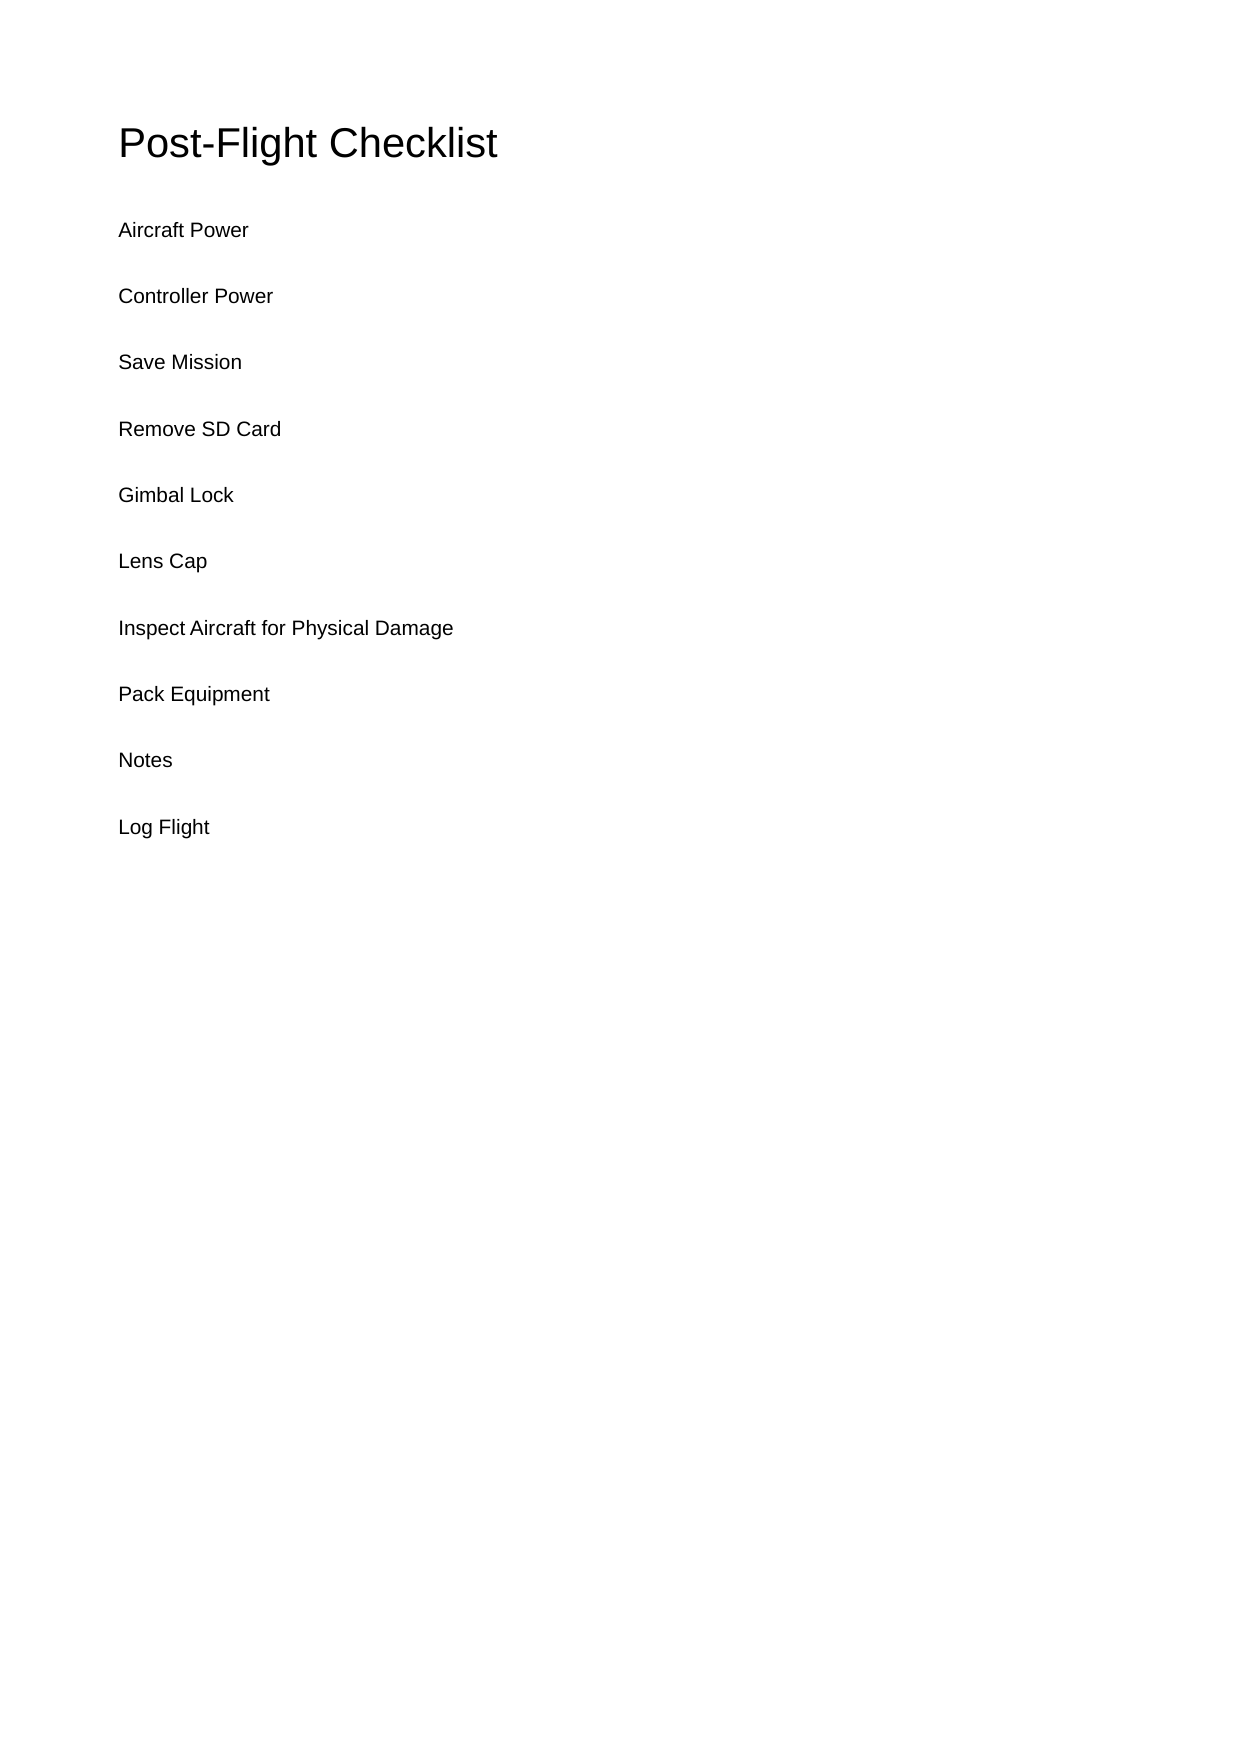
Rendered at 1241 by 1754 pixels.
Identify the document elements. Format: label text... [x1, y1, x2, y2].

text Gimbal Lock [118, 483, 1122, 507]
text Save Mission [118, 350, 1122, 374]
text Remove SD Card [118, 417, 1122, 441]
text Log Flight [118, 815, 1122, 839]
text Controller Power [118, 284, 1122, 308]
text Post-Flight Checklist [118, 118, 1122, 166]
text Inspect Aircraft for Physical Damage [118, 616, 1122, 639]
text Pack Equipment [118, 682, 1122, 706]
text Notes [118, 748, 1122, 772]
text Lens Cap [118, 549, 1122, 573]
text Aircraft Power [118, 217, 1122, 241]
